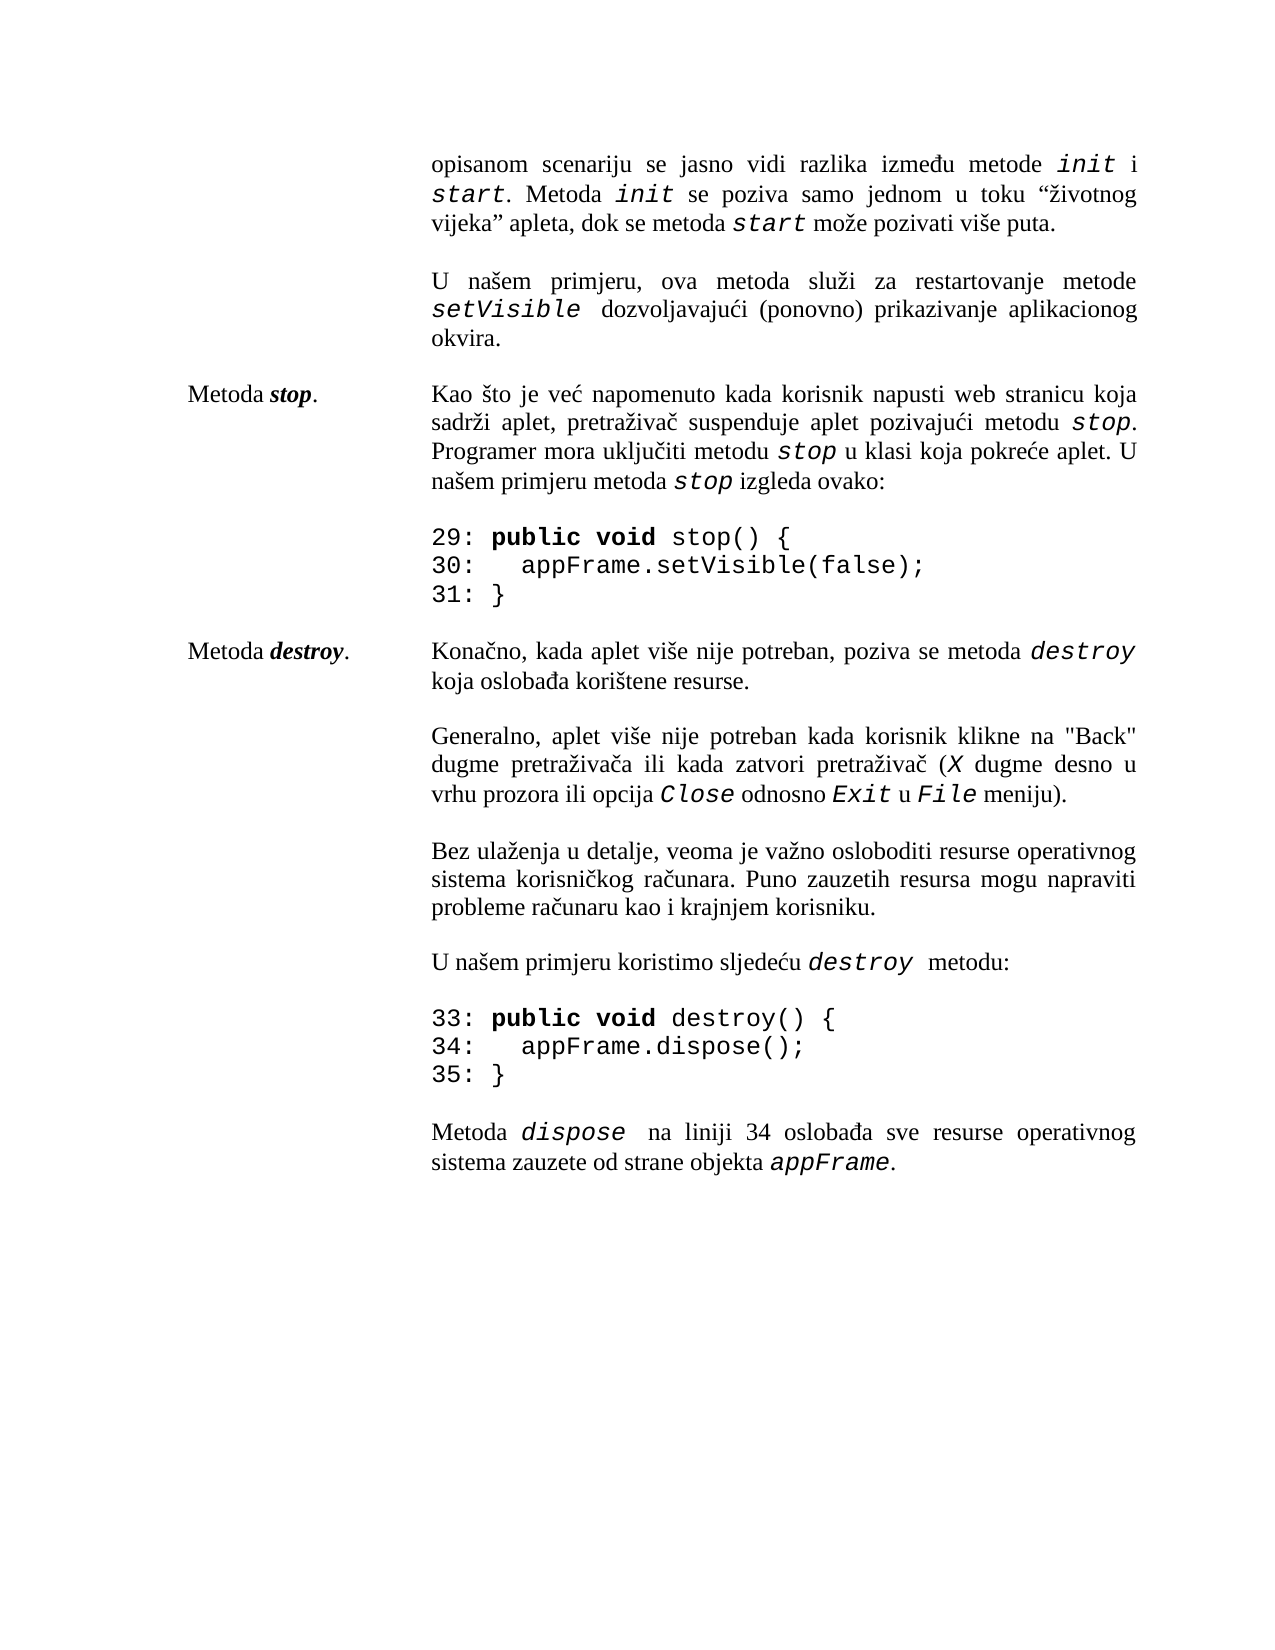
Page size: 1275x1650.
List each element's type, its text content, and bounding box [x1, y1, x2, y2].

table_header [180, 267, 424, 352]
table_header Metoda dispose na liniji 34 oslobađa sve resurse operativnog sistema zauzete od strane objekta appFrame. [424, 1118, 1144, 1178]
table_header Konačno, kada aplet više nije potreban, poziva se metoda destroy koja oslobađa korištene resurse. [424, 637, 1145, 695]
table_header [180, 150, 424, 239]
table_header [180, 838, 424, 921]
table_header 29: public void stop() { 30: appFrame.setVisible(false); 31: } [424, 525, 1145, 609]
table_header Metoda destroy. [180, 637, 424, 695]
table_header Bez ulaženja u detalje, veoma je važno osloboditi resurse operativnog sistema korisničkog računara. Puno zauzetih resursa mogu napraviti probleme računaru kao i krajnjem korisniku. [424, 838, 1144, 921]
table_header [180, 948, 424, 978]
table_header [180, 1006, 424, 1090]
table_header Kao što je već napomenuto kada korisnik napusti web stranicu koja sadrži aplet, pretraživač suspenduje aplet pozivajući metodu stop. Programer mora uključiti metodu stop u klasi koja pokreće aplet. U našem primjeru metoda stop izgleda ovako: [424, 380, 1145, 497]
table_header U našem primjeru koristimo sljedeću destroy metodu: [424, 948, 1144, 978]
table_header Metoda stop. [180, 380, 424, 497]
table_header [180, 525, 424, 609]
table_header U našem primjeru, ova metoda služi za restartovanje metode setVisible dozvoljavajući (ponovno) prikazivanje aplikacionog okvira. [424, 267, 1145, 352]
table_header [180, 1118, 424, 1178]
table_header Generalno, aplet više nije potreban kada korisnik klikne na "Back" dugme pretraživača ili kada zatvori pretraživač (X dugme desno u vrhu prozora ili opcija Close odnosno Exit u File meniju). [424, 723, 1144, 810]
table_header [180, 723, 424, 810]
table_header 33: public void destroy() { 34: appFrame.dispose(); 35: } [424, 1006, 1145, 1090]
table_header opisanom scenariju se jasno vidi razlika između metode init i start. Metoda init se poziva samo jednom u toku “životnog vijeka” apleta, dok se metoda start može pozivati više puta. [424, 150, 1145, 239]
